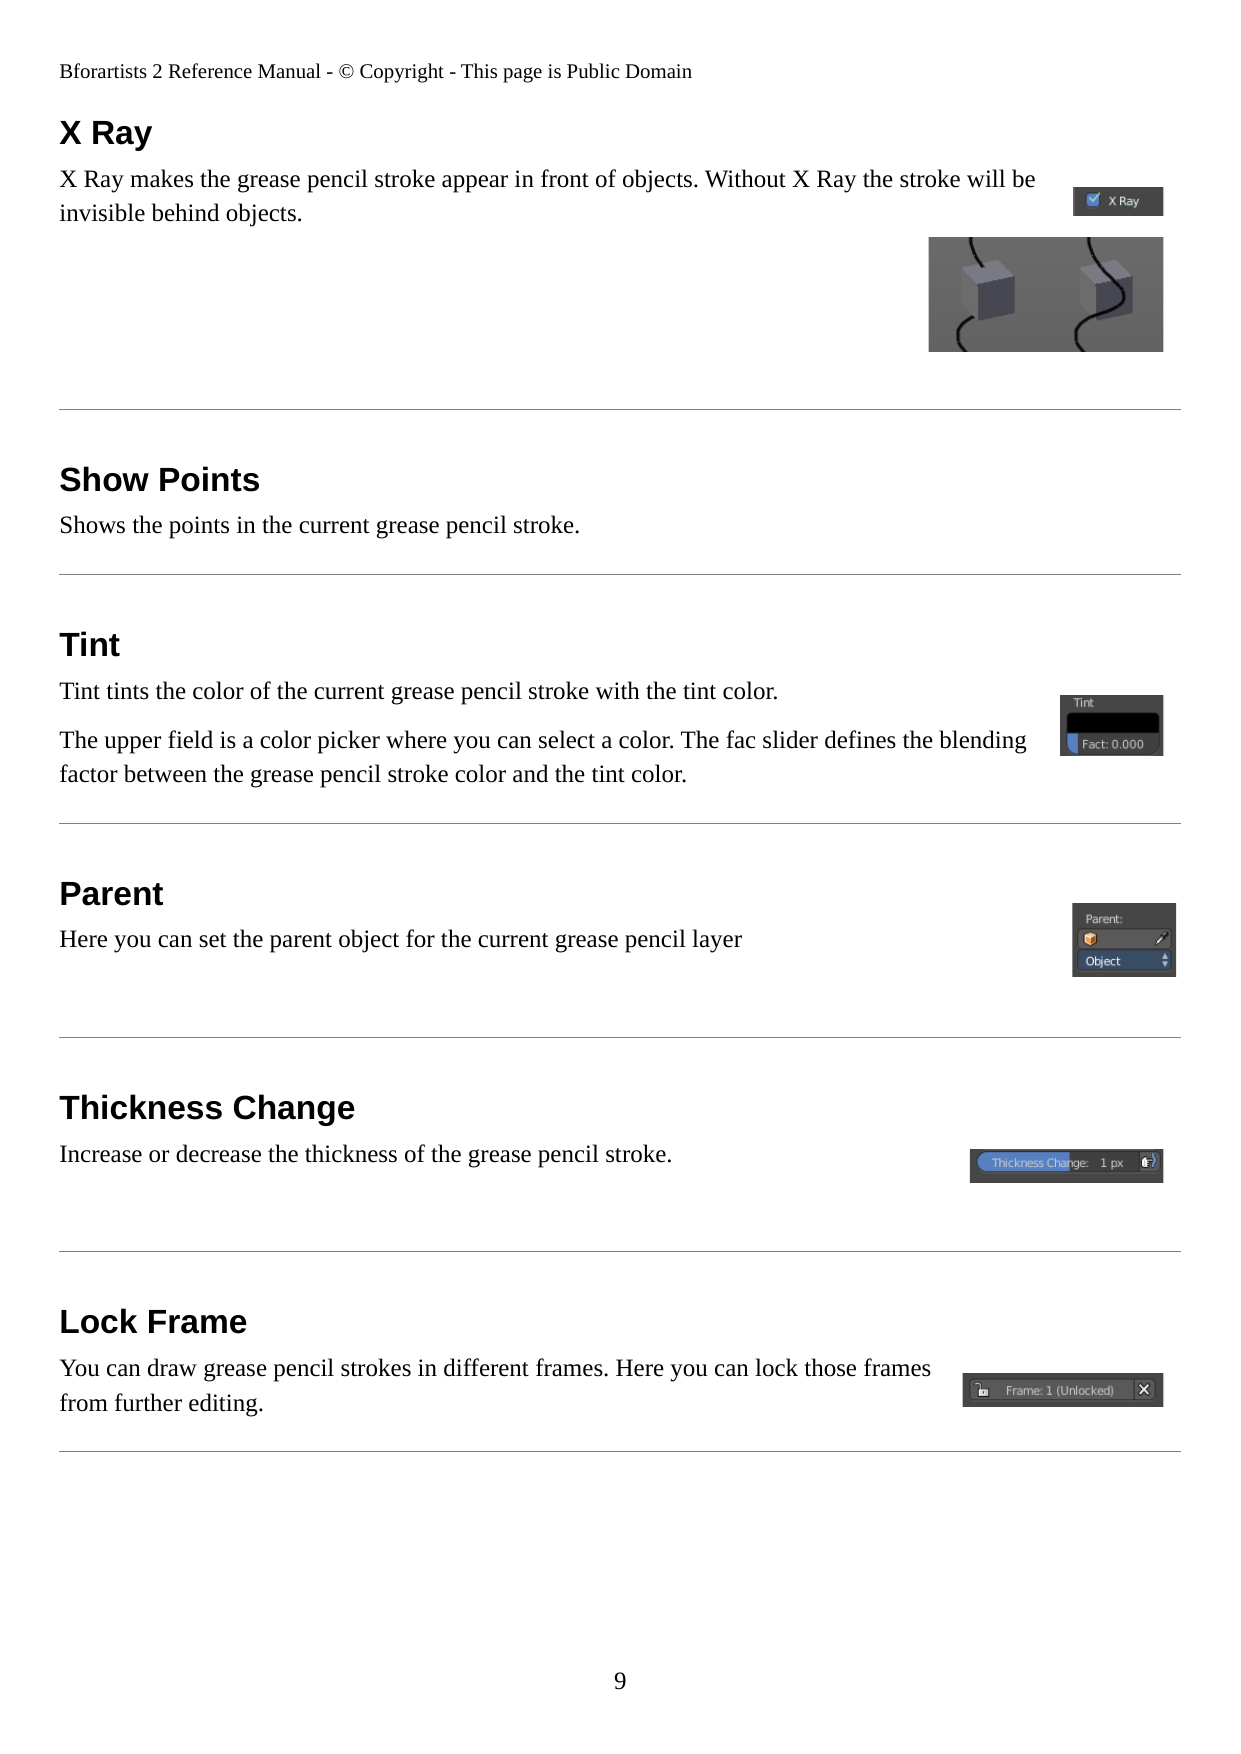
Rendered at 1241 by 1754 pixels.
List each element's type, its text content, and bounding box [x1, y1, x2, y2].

picture [1072, 903, 1177, 977]
picture [969, 1149, 1164, 1183]
picture [1073, 187, 1164, 216]
text You can draw grease pencil strokes in different frames. Here you can lock those frames from further editing. [59, 1353, 1181, 1416]
picture [928, 237, 1164, 352]
text X Ray makes the grease pencil stroke appear in front of objects. Without X Ray the stroke will be invisible behind objects. [59, 164, 1181, 227]
text Here you can set the parent object for the current grease pencil layer [59, 924, 1072, 953]
text The upper field is a color picker where you can select a color. The fac slider defines the blending factor between the grease pencil stroke color and the tint color. [59, 725, 1181, 788]
subtitle Parent [59, 873, 1181, 912]
text Increase or decrease the thickness of the grease pencil stroke. [59, 1139, 1181, 1168]
subtitle Show Points [59, 459, 1181, 498]
subtitle Tint [59, 625, 1181, 663]
picture [962, 1373, 1164, 1407]
picture [1060, 695, 1164, 756]
text Shows the points in the current grease pencil stroke. [59, 511, 1181, 539]
subtitle Thickness Change [59, 1088, 1181, 1126]
subtitle X Ray [59, 113, 1181, 151]
text Tint tints the color of the current grease pencil stroke with the tint color. [59, 676, 1181, 704]
subtitle Lock Frame [59, 1302, 1181, 1341]
